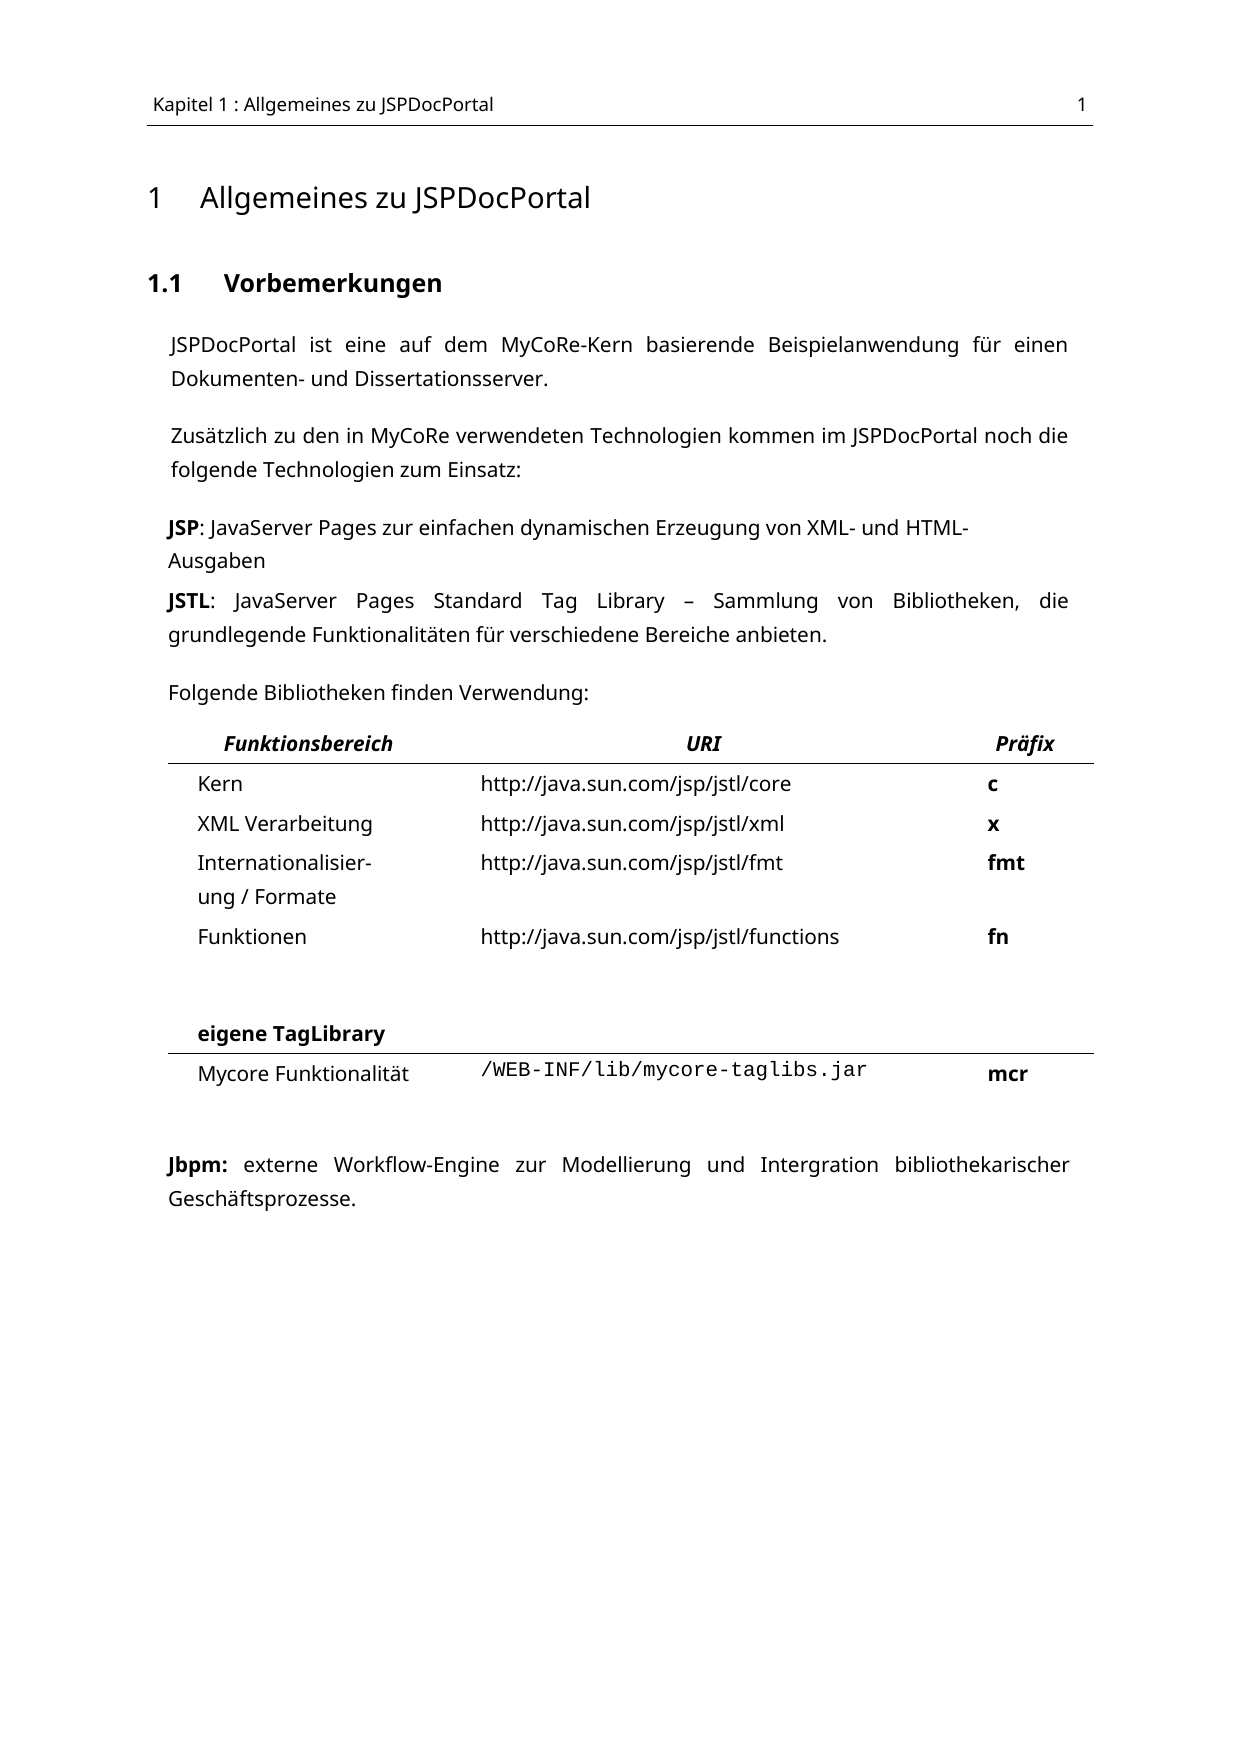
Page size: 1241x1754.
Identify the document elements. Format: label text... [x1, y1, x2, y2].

table_cell /WEB-INF/lib/mycore-taglibs.jar [451, 1054, 958, 1093]
table_cell mcr [958, 1054, 1094, 1093]
subtitle Vorbemerkungen [147, 266, 1092, 300]
table_cell XML Verarbeitung [168, 803, 451, 843]
table_cell x [958, 803, 1094, 843]
table_cell fn [958, 916, 1094, 956]
text Zusätzlich zu den in MyCoRe verwendeten Technologien kommen im JSPDocPortal noch die folgende Technologien zum Einsatz: [171, 422, 1069, 484]
table_cell Internationalisier-ung / Formate [168, 843, 451, 916]
table_cell http://java.sun.com/jsp/jstl/xml [451, 803, 958, 843]
table_cell http://java.sun.com/jsp/jstl/core [451, 764, 958, 803]
table_cell eigene TagLibrary [168, 956, 451, 1053]
table_cell Jbpm: externe Workflow-Engine zur Modellierung und Intergration bibliothekarischer Geschäftsprozesse. [168, 1139, 1094, 1212]
table_cell JSTL: JavaServer Pages Standard Tag Library – Sammlung von Bibliotheken, die grundlegende Funktionalitäten für verschiedene Bereiche anbieten. Folgende Bibliotheken finden Verwendung: [168, 575, 1094, 724]
table_cell fmt [958, 843, 1094, 916]
table_header JSP: JavaServer Pages zur einfachen dynamischen Erzeugung von XML- und HTML- Ausgaben [168, 501, 1094, 575]
table_cell Kern [168, 764, 451, 803]
table_cell [168, 1093, 1094, 1138]
table_cell Mycore Funktionalität [168, 1054, 451, 1093]
text JSPDocPortal ist eine auf dem MyCoRe-Kern basierende Beispielanwendung für einen Dokumenten- und Dissertationsserver. [171, 330, 1069, 392]
table_cell http://java.sun.com/jsp/jstl/fmt [451, 843, 958, 916]
table_header Funktionsbereich [168, 724, 451, 763]
subtitle Allgemeines zu JSPDocPortal [147, 177, 1092, 217]
table_cell [958, 956, 1094, 1053]
table_header Präfix [958, 724, 1094, 763]
table_cell c [958, 764, 1094, 803]
table_cell http://java.sun.com/jsp/jstl/functions [451, 916, 958, 956]
table_cell Funktionen [168, 916, 451, 956]
table_header URI [451, 724, 958, 763]
table_cell [451, 956, 958, 1053]
